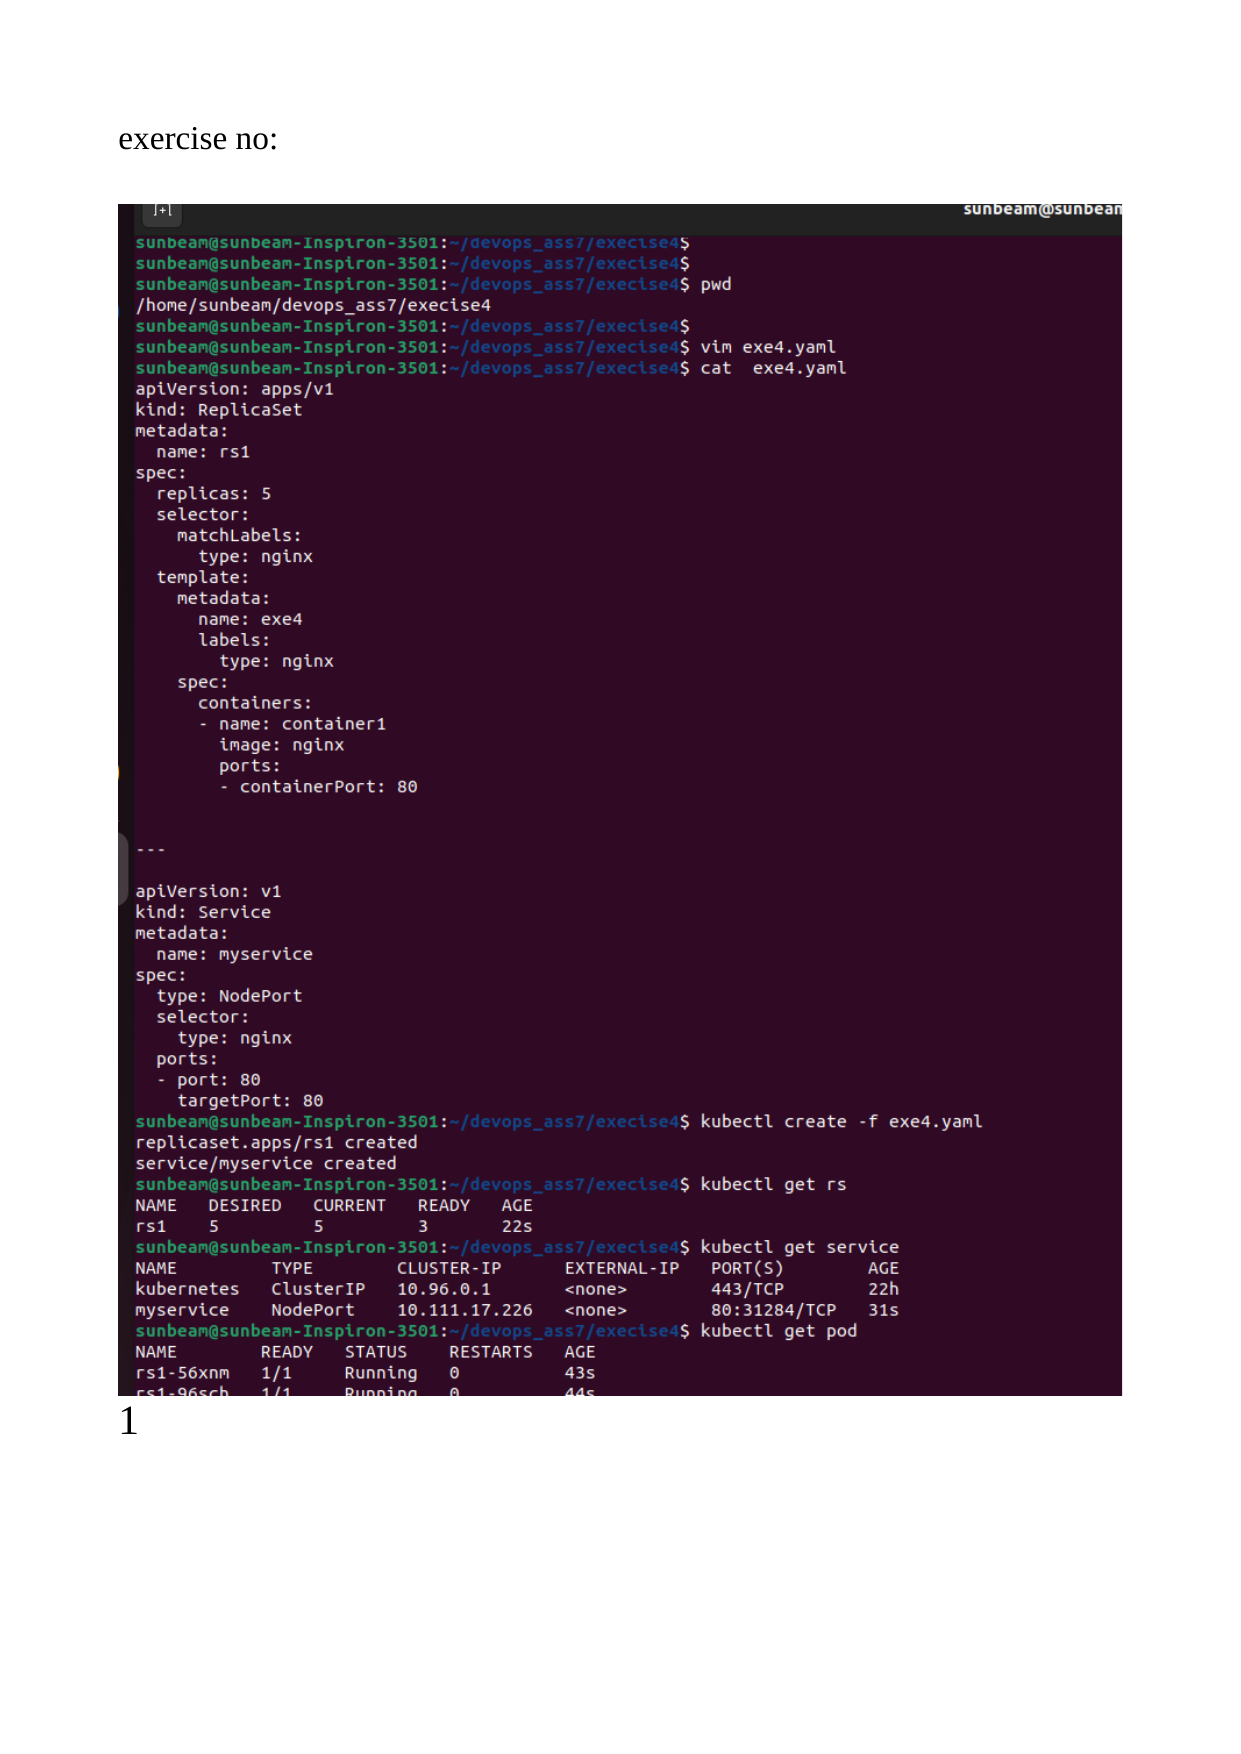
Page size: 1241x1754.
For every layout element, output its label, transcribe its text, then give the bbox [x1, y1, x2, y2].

picture [118, 204, 1123, 1396]
text 1 [118, 1396, 1122, 1443]
text exercise no: [118, 118, 1122, 156]
